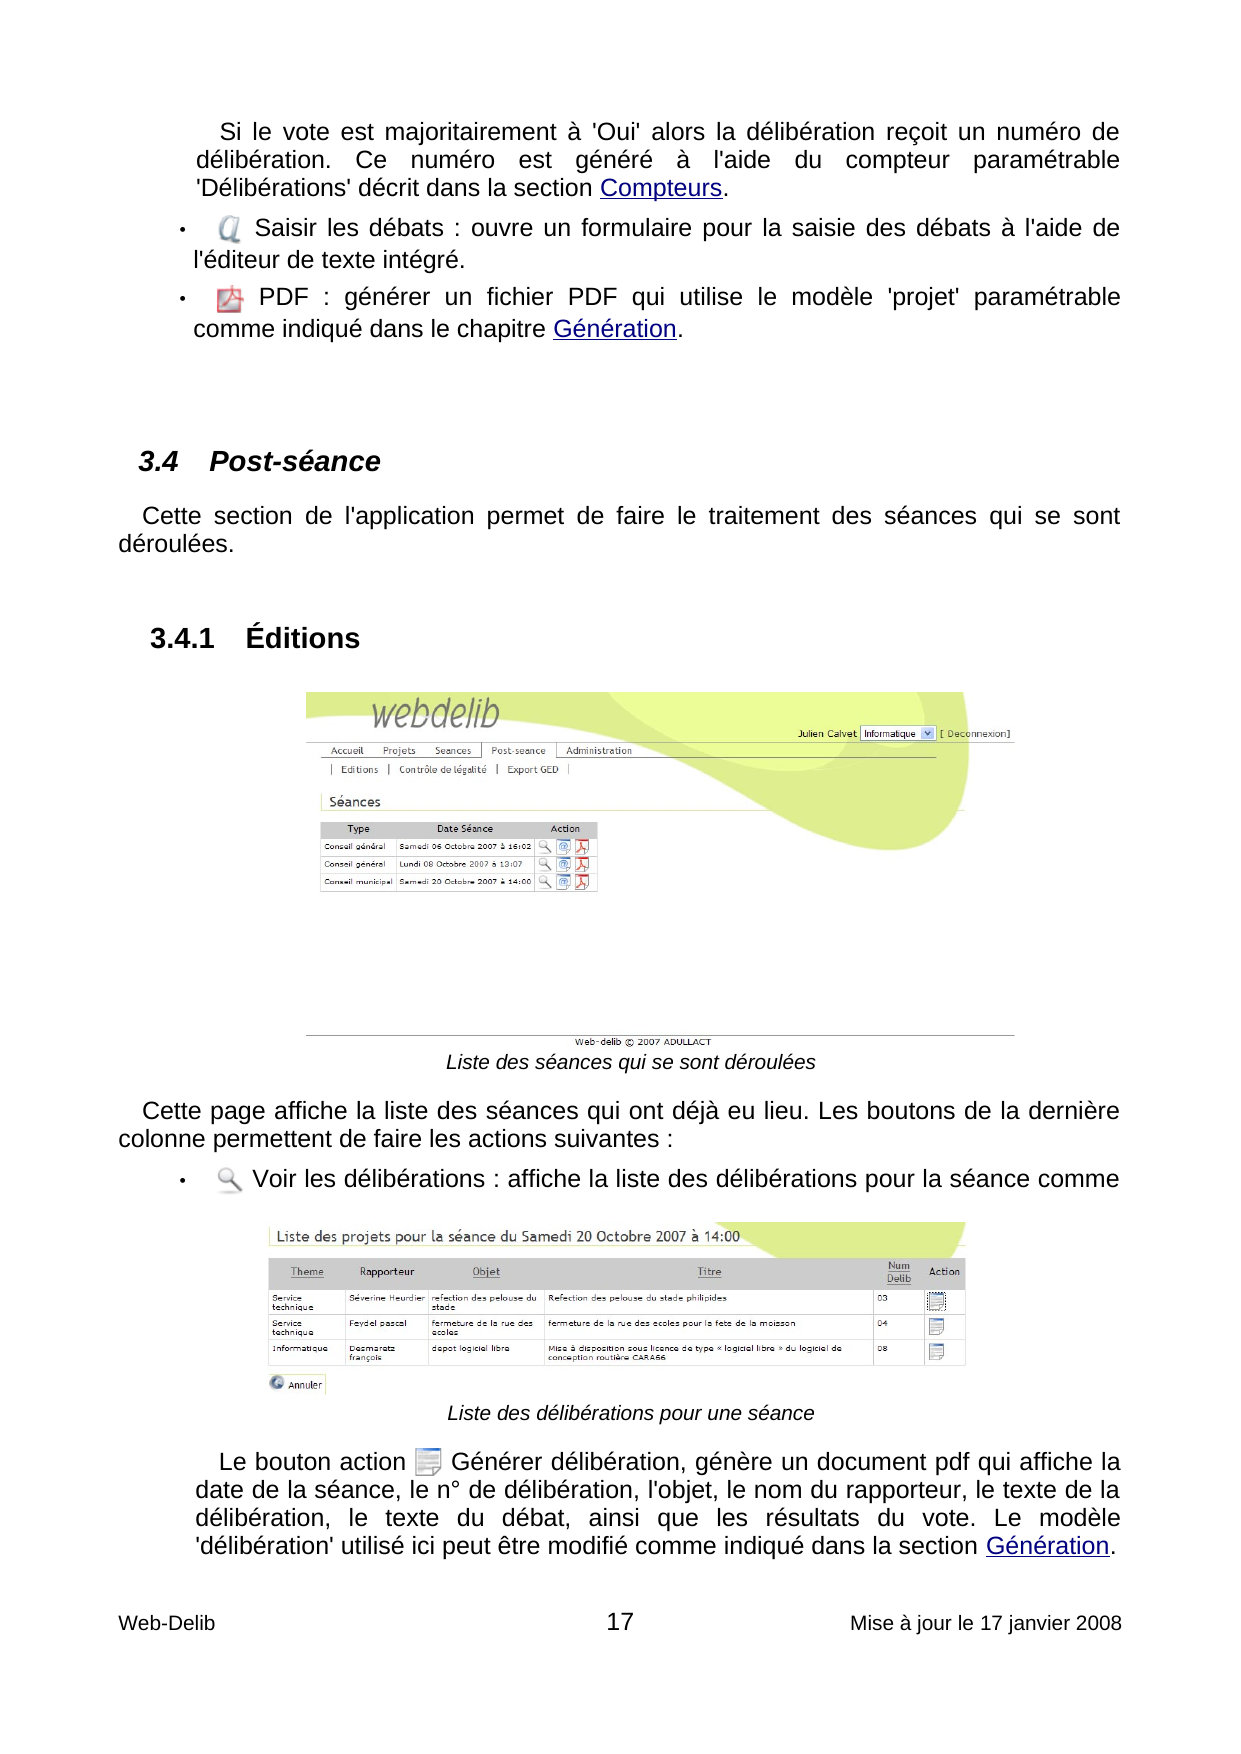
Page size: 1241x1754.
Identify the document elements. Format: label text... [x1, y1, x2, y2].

list Saisir les débats : ouvre un formulaire pour la saisie des débats à l'aide de l'éditeur de texte intégré. [156, 214, 1122, 271]
picture [265, 1222, 975, 1402]
subtitle Post-séance [118, 445, 1122, 478]
picture [216, 285, 245, 313]
text Liste des séances qui se sont déroulées [118, 679, 1122, 1073]
picture [216, 1166, 245, 1195]
picture [216, 215, 245, 244]
text Cette section de l'application permet de faire le traitement des séances qui se sont déroulées. [118, 502, 1122, 558]
text Cette page affiche la liste des séances qui ont déjà eu lieu. Les boutons de la dernière colonne permettent de faire les actions suivantes : [118, 1097, 1122, 1153]
list PDF : générer un fichier PDF qui utilise le modèle 'projet' paramétrable comme indiqué dans le chapitre Génération. [156, 283, 1122, 341]
subtitle Éditions [118, 622, 1122, 655]
picture [306, 692, 1015, 1051]
text Le bouton action Générer délibération, génère un document pdf qui affiche la date de la séance, le n° de délibération, l'objet, le nom du rapporteur, le texte de la délibération, le texte du débat, ainsi que les résultats du vote. Le modèle 'délibération' utilisé ici peut être modifié comme indiqué dans la section Génération. [195, 1448, 1122, 1559]
picture [414, 1448, 443, 1476]
list Voir les délibérations : affiche la liste des délibérations pour la séance comme ci-dessous. [156, 1164, 1122, 1222]
text Si le vote est majoritairement à 'Oui' alors la délibération reçoit un numéro de délibération. Ce numéro est généré à l'aide du compteur paramétrable 'Délibérations' décrit dans la section Compteurs. [196, 118, 1122, 202]
text Liste des délibérations pour une séance [118, 1234, 1122, 1424]
